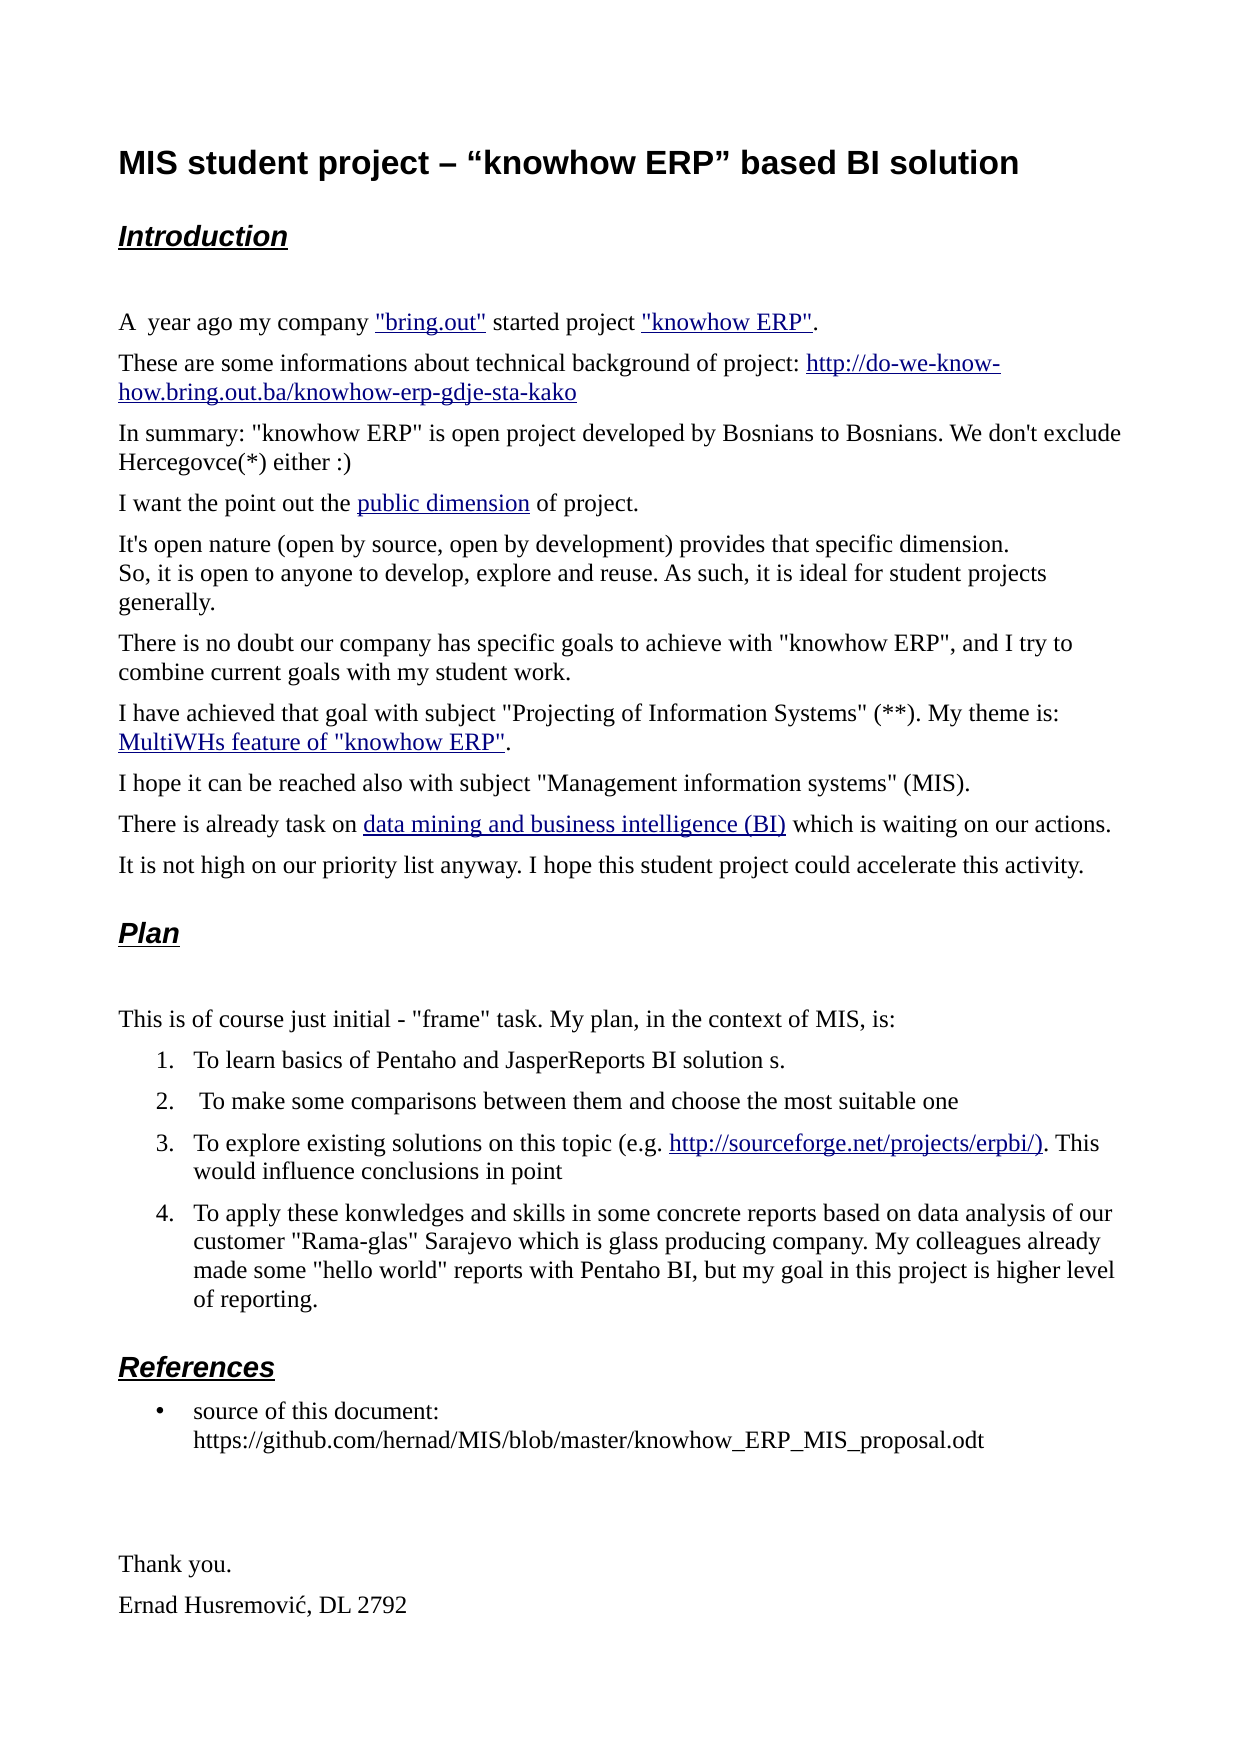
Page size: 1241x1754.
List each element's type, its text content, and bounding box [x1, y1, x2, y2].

text I hope it can be reached also with subject "Management information systems" (MIS). [118, 768, 1122, 797]
list source of this document: https://github.com/hernad/MIS/blob/master/knowhow_ERP_MIS_proposal.odt [156, 1396, 1122, 1454]
text I want the point out the public dimension of project. [118, 488, 1122, 517]
text These are some informations about technical background of project: http://do-we-know-how.bring.out.ba/knowhow-erp-gdje-sta-kako [118, 348, 1122, 405]
subtitle MIS student project – “knowhow ERP” based BI solution [118, 143, 1122, 182]
text Ernad Husremović, DL 2792 [118, 1590, 1122, 1619]
subtitle Introduction [118, 219, 1122, 253]
text It is not high on our priority list anyway. I hope this student project could accelerate this activity. [118, 850, 1122, 879]
list To apply these konwledges and skills in some concrete reports based on data analysis of our customer "Rama-glas" Sarajevo which is glass producing company. My colleagues already made some "hello world" reports with Pentaho BI, but my goal in this project is higher level of reporting. [156, 1198, 1122, 1313]
subtitle References [118, 1350, 1122, 1384]
text There is already task on data mining and business intelligence (BI) which is waiting on our actions. [118, 809, 1122, 838]
text In summary: "knowhow ERP" is open project developed by Bosnians to Bosnians. We don't exclude Hercegovce(*) either :) [118, 418, 1122, 475]
text There is no doubt our company has specific goals to achieve with "knowhow ERP", and I try to combine current goals with my student work. [118, 628, 1122, 685]
list To make some comparisons between them and choose the most suitable one [156, 1086, 1122, 1115]
text It's open nature (open by source, open by development) provides that specific dimension. So, it is open to anyone to develop, explore and reuse. As such, it is ideal for student projects generally. [118, 529, 1122, 615]
list To learn basics of Pentaho and JasperReports BI solution s. [156, 1045, 1122, 1074]
text This is of course just initial - "frame" task. My plan, in the context of MIS, is: [118, 1004, 1122, 1033]
text A year ago my company "bring.out" started project "knowhow ERP". [118, 307, 1122, 335]
subtitle Plan [118, 917, 1122, 950]
text I have achieved that goal with subject "Projecting of Information Systems" (**). My theme is: MultiWHs feature of "knowhow ERP". [118, 698, 1122, 755]
list To explore existing solutions on this topic (e.g. http://sourceforge.net/projects/erpbi/). This would influence conclusions in point [156, 1128, 1122, 1185]
text Thank you. [118, 1549, 1122, 1577]
